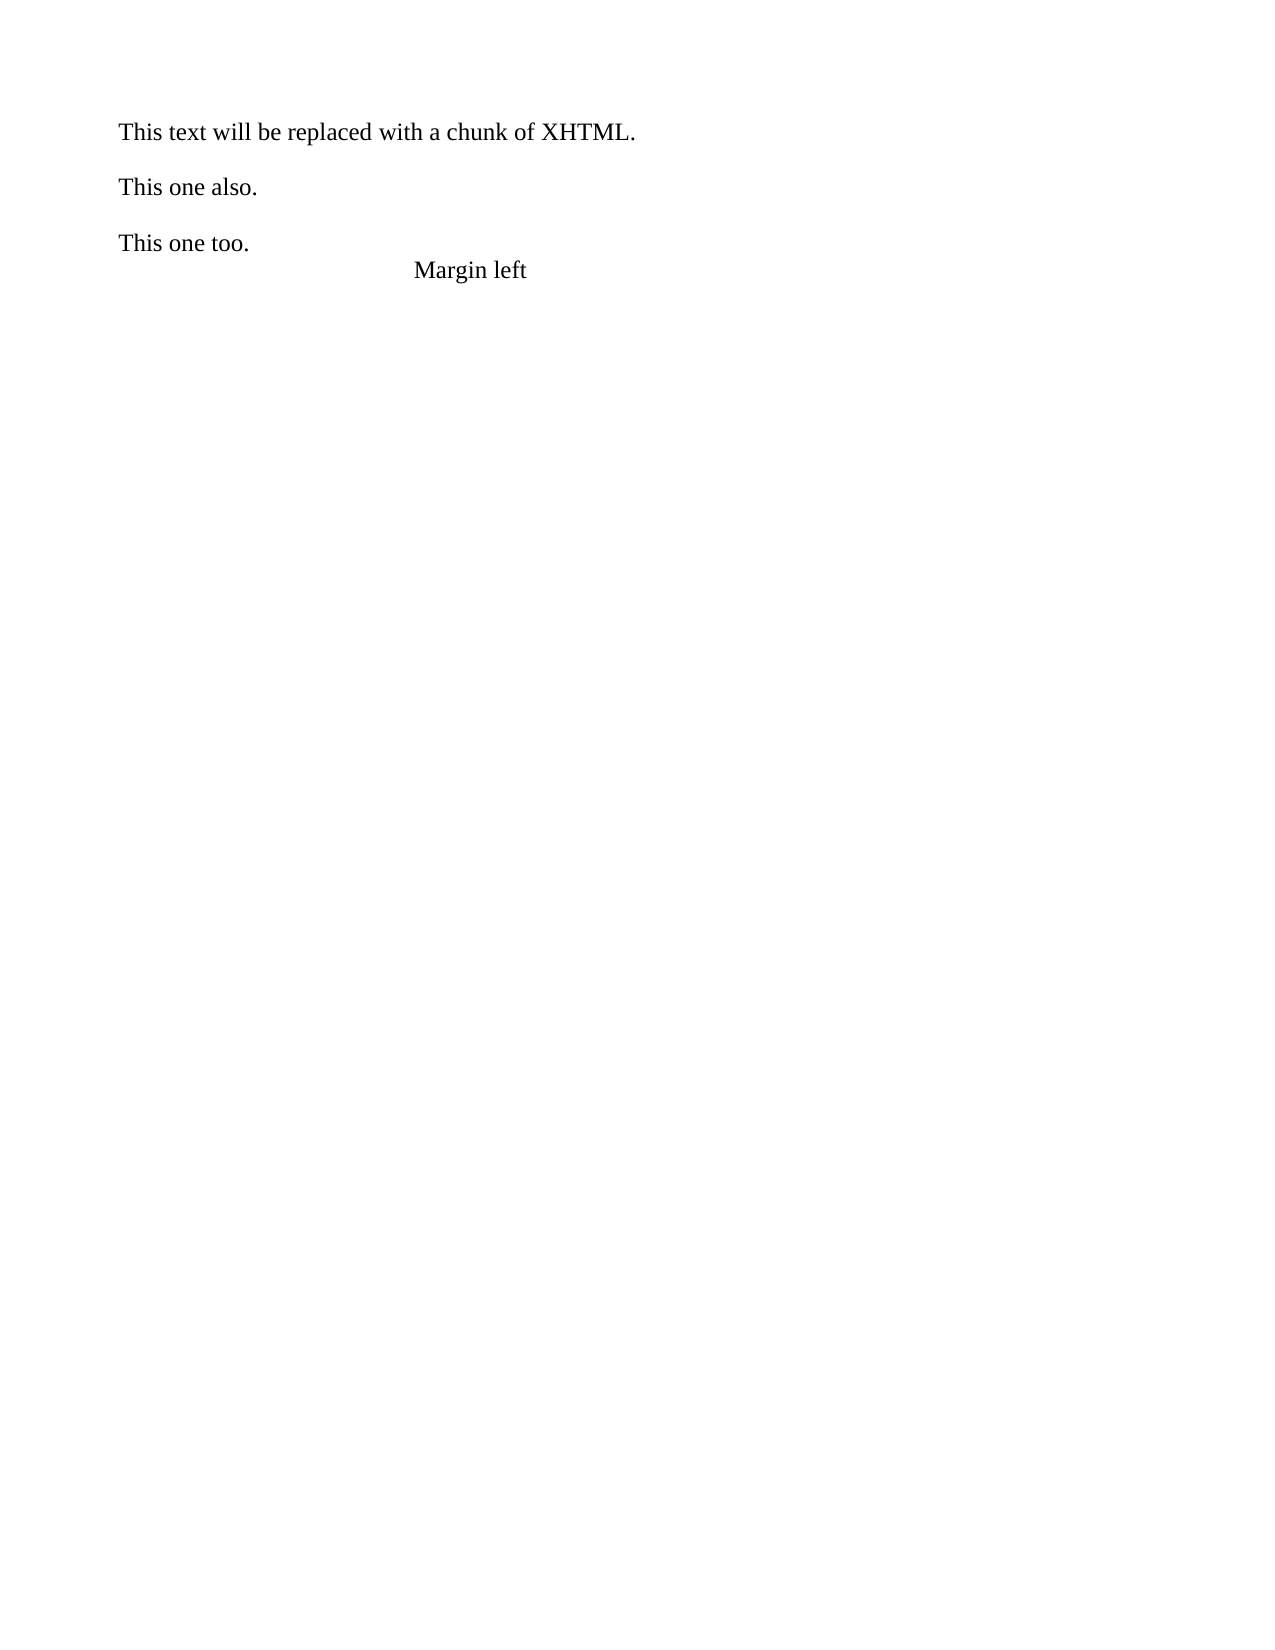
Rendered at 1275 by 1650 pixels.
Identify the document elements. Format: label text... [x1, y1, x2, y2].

text Margin left [413, 257, 1157, 284]
text This one also. [118, 173, 1157, 201]
text This text will be replaced with a chunk of XHTML. [118, 118, 1157, 146]
text This one too. [118, 229, 1157, 257]
